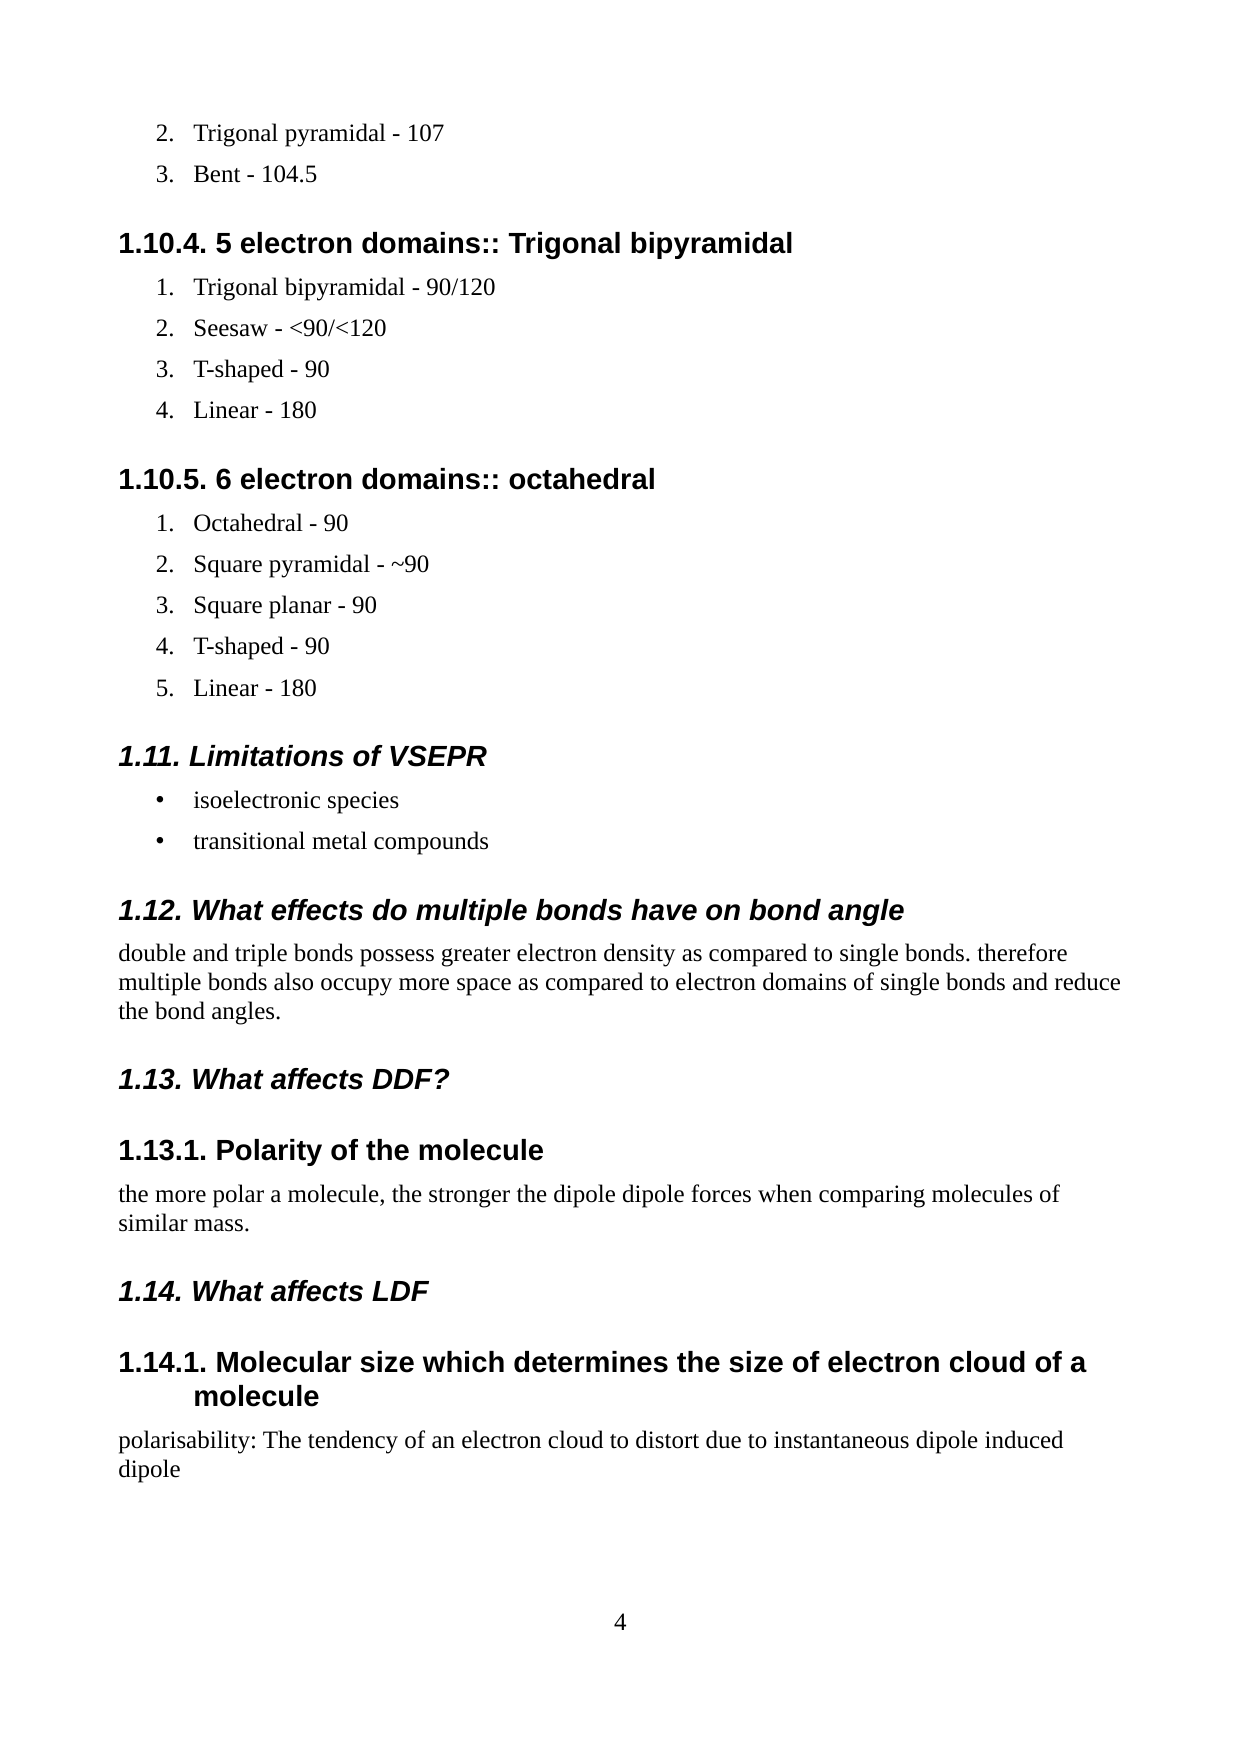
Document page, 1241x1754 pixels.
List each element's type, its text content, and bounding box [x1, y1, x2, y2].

subtitle 6 electron domains:: octahedral [118, 462, 1122, 495]
subtitle 5 electron domains:: Trigonal bipyramidal [118, 226, 1122, 259]
list transitional metal compounds [156, 826, 1122, 855]
list isoelectronic species [156, 785, 1122, 814]
text polarisability: The tendency of an electron cloud to distort due to instantaneous dipole induced dipole [118, 1425, 1122, 1482]
list Seesaw - <90/<120 [156, 313, 1122, 342]
subtitle Molecular size which determines the size of electron cloud of a molecule [118, 1345, 1122, 1412]
subtitle Limitations of VSEPR [118, 739, 1122, 772]
text double and triple bonds possess greater electron density as compared to single bonds. therefore multiple bonds also occupy more space as compared to electron domains of single bonds and reduce the bond angles. [118, 938, 1122, 1025]
text the more polar a molecule, the stronger the dipole dipole forces when comparing molecules of similar mass. [118, 1179, 1122, 1237]
list T-shaped - 90 [156, 631, 1122, 660]
list Trigonal pyramidal - 107 [156, 118, 1122, 147]
list Linear - 180 [156, 395, 1122, 424]
subtitle What affects LDF [118, 1274, 1122, 1308]
subtitle Polarity of the molecule [118, 1133, 1122, 1167]
list Square planar - 90 [156, 590, 1122, 619]
list Trigonal bipyramidal - 90/120 [156, 272, 1122, 300]
subtitle What effects do multiple bonds have on bond angle [118, 892, 1122, 926]
list Bent - 104.5 [156, 159, 1122, 188]
list T-shaped - 90 [156, 354, 1122, 383]
list Linear - 180 [156, 673, 1122, 701]
subtitle What affects DDF? [118, 1062, 1122, 1096]
list Square pyramidal - ~90 [156, 549, 1122, 578]
list Octahedral - 90 [156, 508, 1122, 536]
